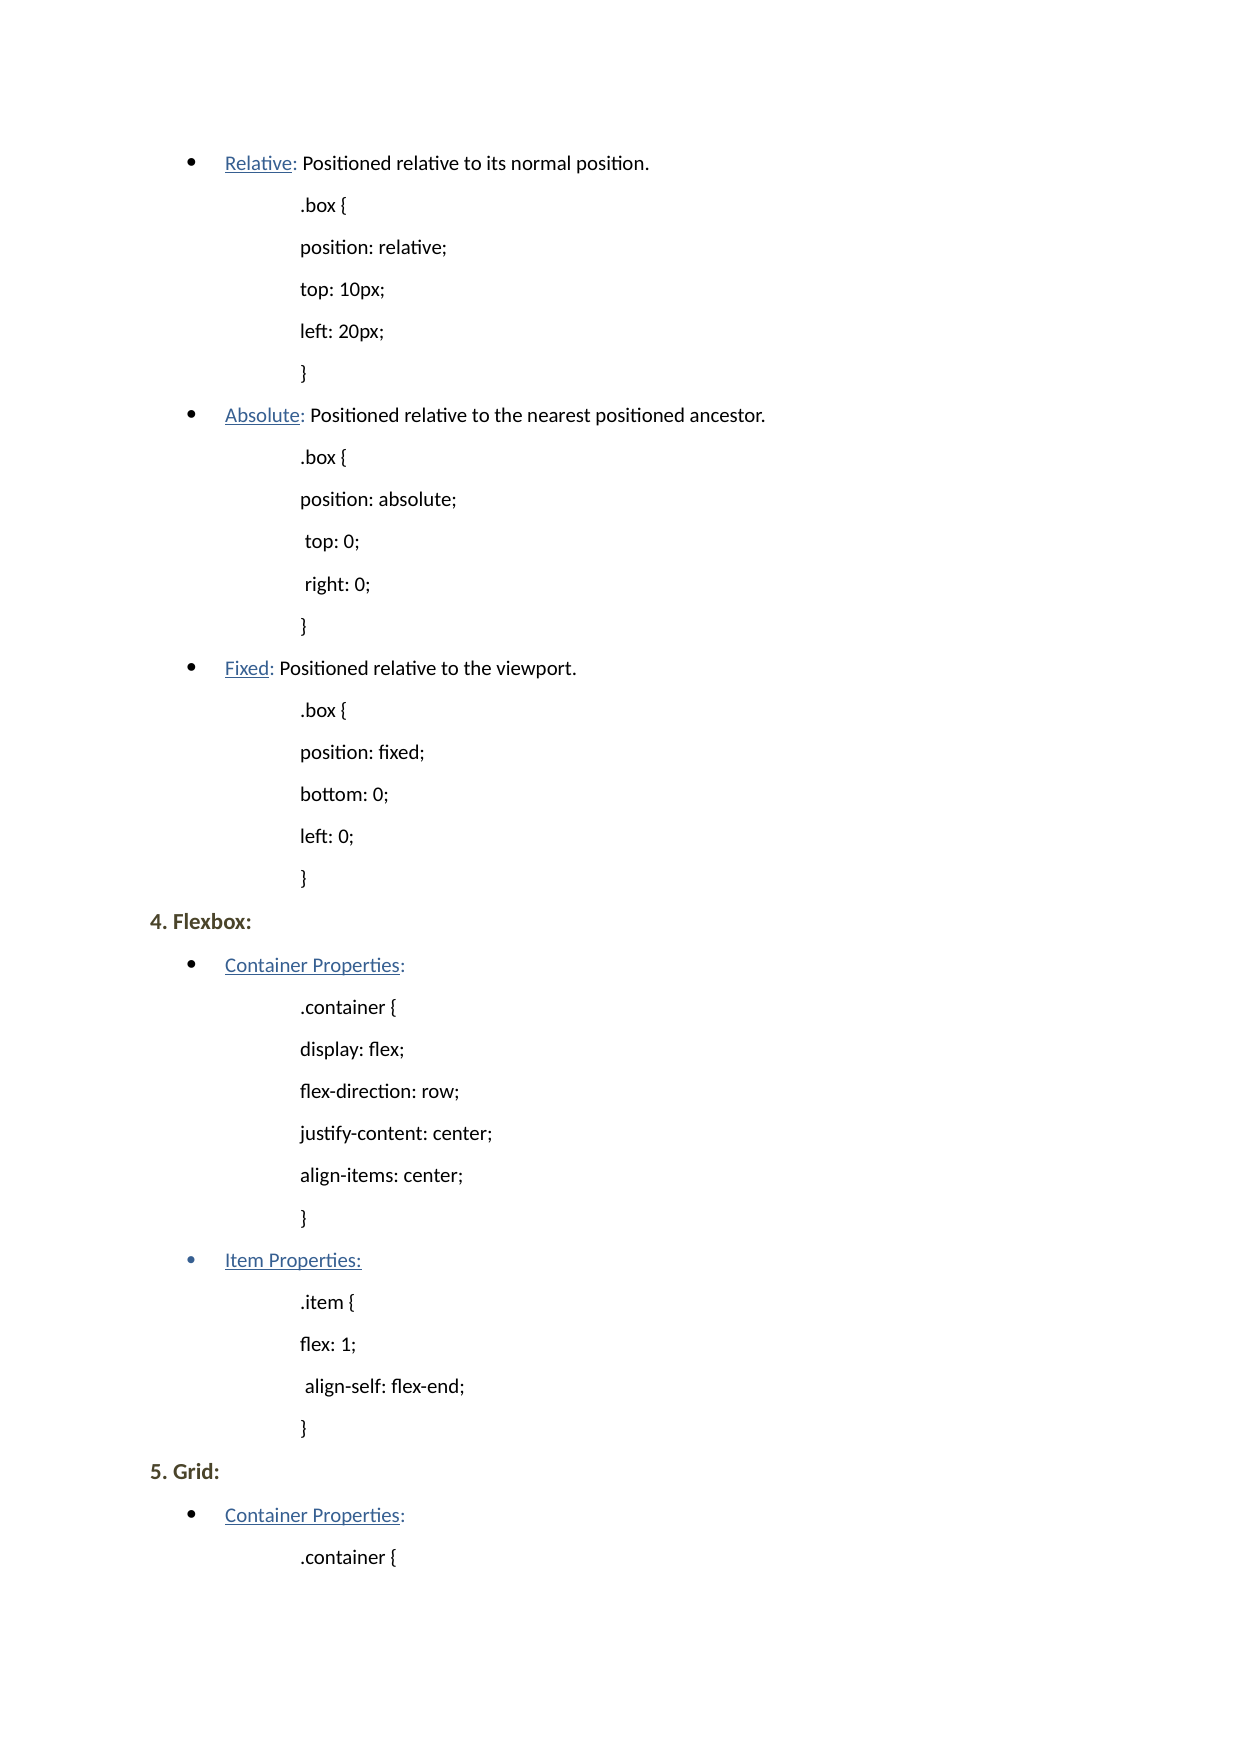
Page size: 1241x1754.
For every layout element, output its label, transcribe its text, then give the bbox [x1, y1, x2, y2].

text .box { [150, 192, 1090, 217]
text position: relative; [150, 234, 1090, 259]
text 5. Grid: [150, 1457, 1090, 1485]
text } [150, 865, 1090, 891]
text flex: 1; [150, 1331, 1090, 1356]
text } [150, 1205, 1090, 1230]
text 4. Flexbox: [150, 907, 1090, 936]
text .box { [150, 444, 1090, 470]
list Fixed: Positioned relative to the viewport. [187, 655, 1090, 680]
text justify-content: center; [150, 1121, 1090, 1146]
text .container { [150, 1544, 1090, 1569]
text right: 0; [150, 571, 1090, 596]
list Container Properties: [187, 952, 1090, 978]
text left: 0; [150, 823, 1090, 849]
text top: 10px; [150, 276, 1090, 302]
list Item Properties: [187, 1247, 1090, 1272]
text bottom: 0; [150, 781, 1090, 807]
list Container Properties: [187, 1502, 1090, 1527]
text align-self: flex-end; [150, 1373, 1090, 1398]
text position: absolute; [150, 487, 1090, 512]
text } [150, 360, 1090, 386]
list Relative: Positioned relative to its normal position. [187, 150, 1090, 175]
text display: flex; [150, 1036, 1090, 1062]
text .container { [150, 994, 1090, 1020]
text top: 0; [150, 529, 1090, 554]
text .item { [150, 1289, 1090, 1314]
text } [150, 1415, 1090, 1441]
text } [150, 613, 1090, 638]
list Absolute: Positioned relative to the nearest positioned ancestor. [187, 402, 1090, 428]
text flex-direction: row; [150, 1078, 1090, 1104]
text align-items: center; [150, 1163, 1090, 1188]
text left: 20px; [150, 318, 1090, 344]
text .box { [150, 697, 1090, 722]
text position: fixed; [150, 739, 1090, 764]
